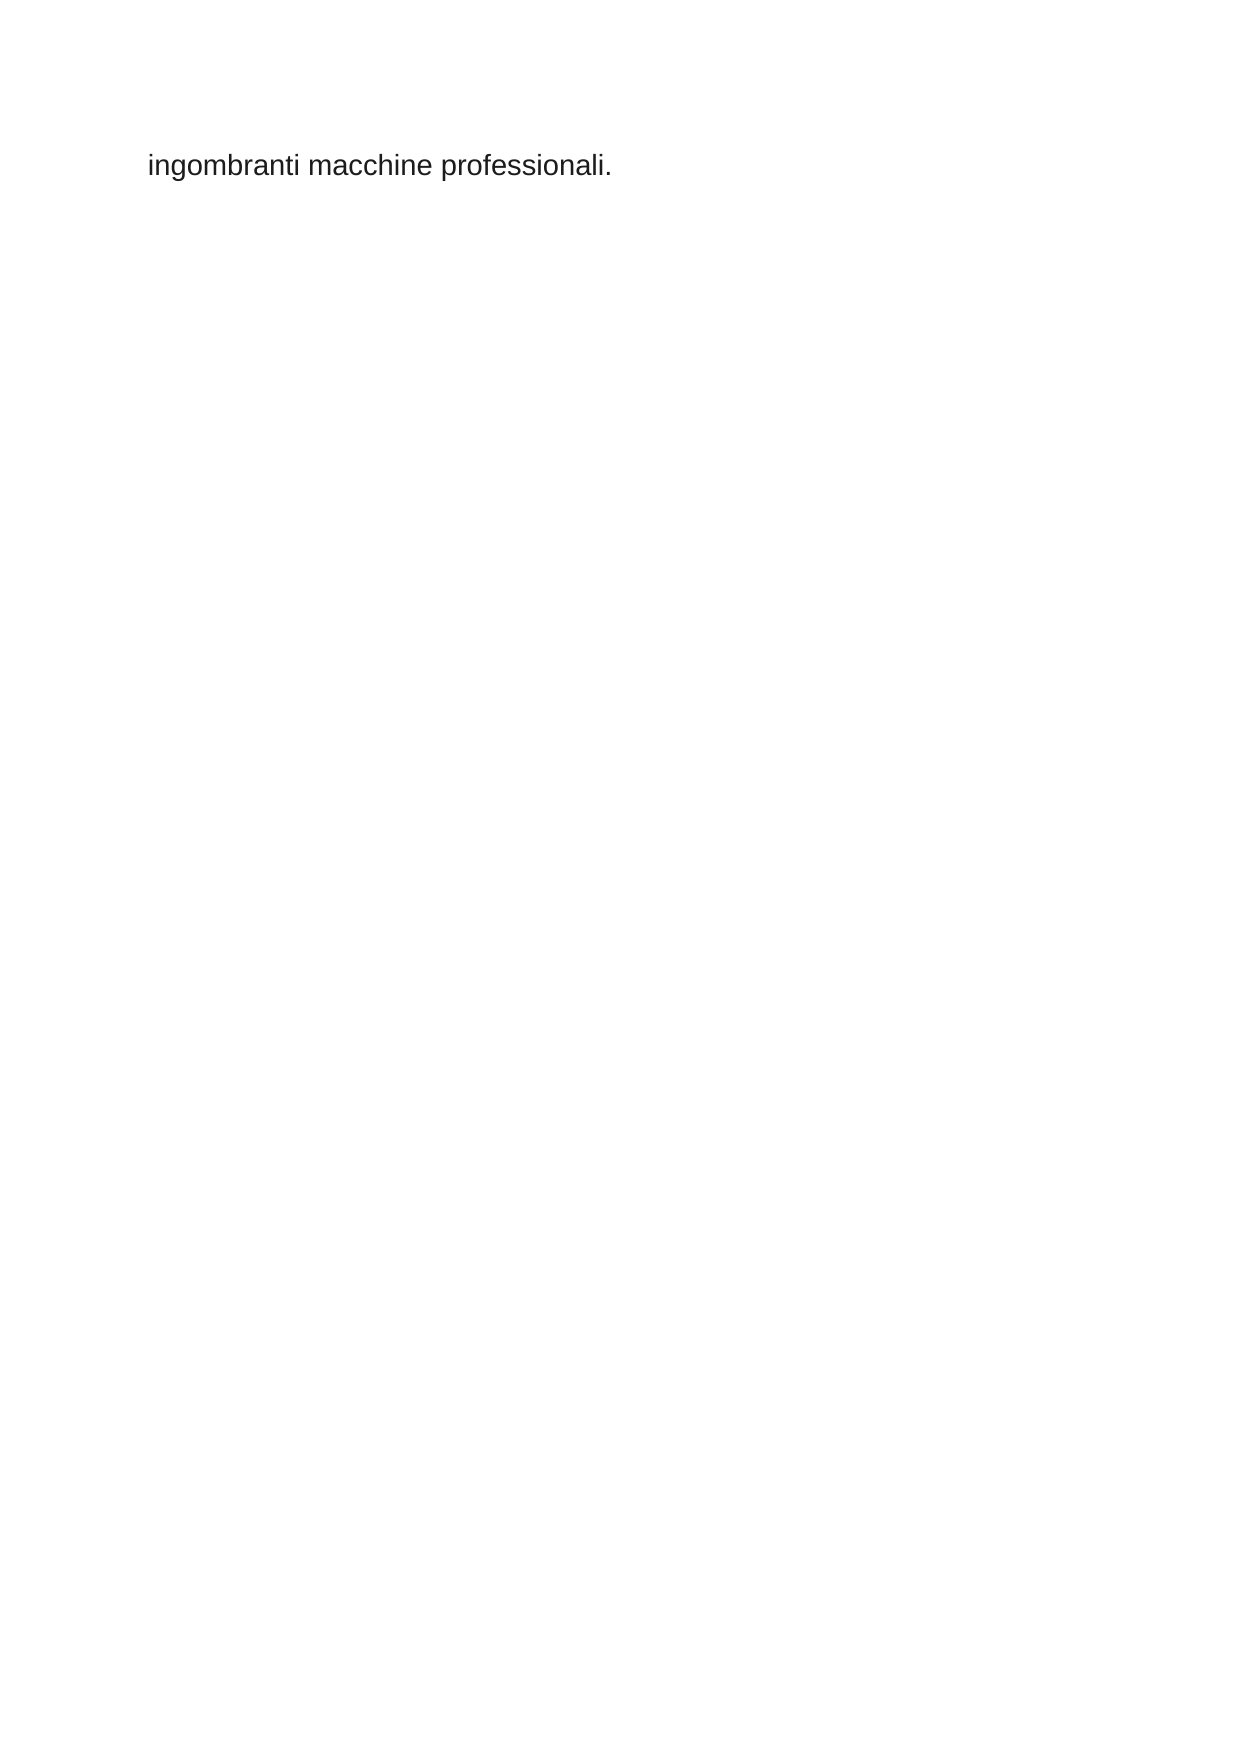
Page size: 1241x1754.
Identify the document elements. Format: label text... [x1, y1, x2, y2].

text ingombranti macchine professionali. [148, 148, 1152, 181]
